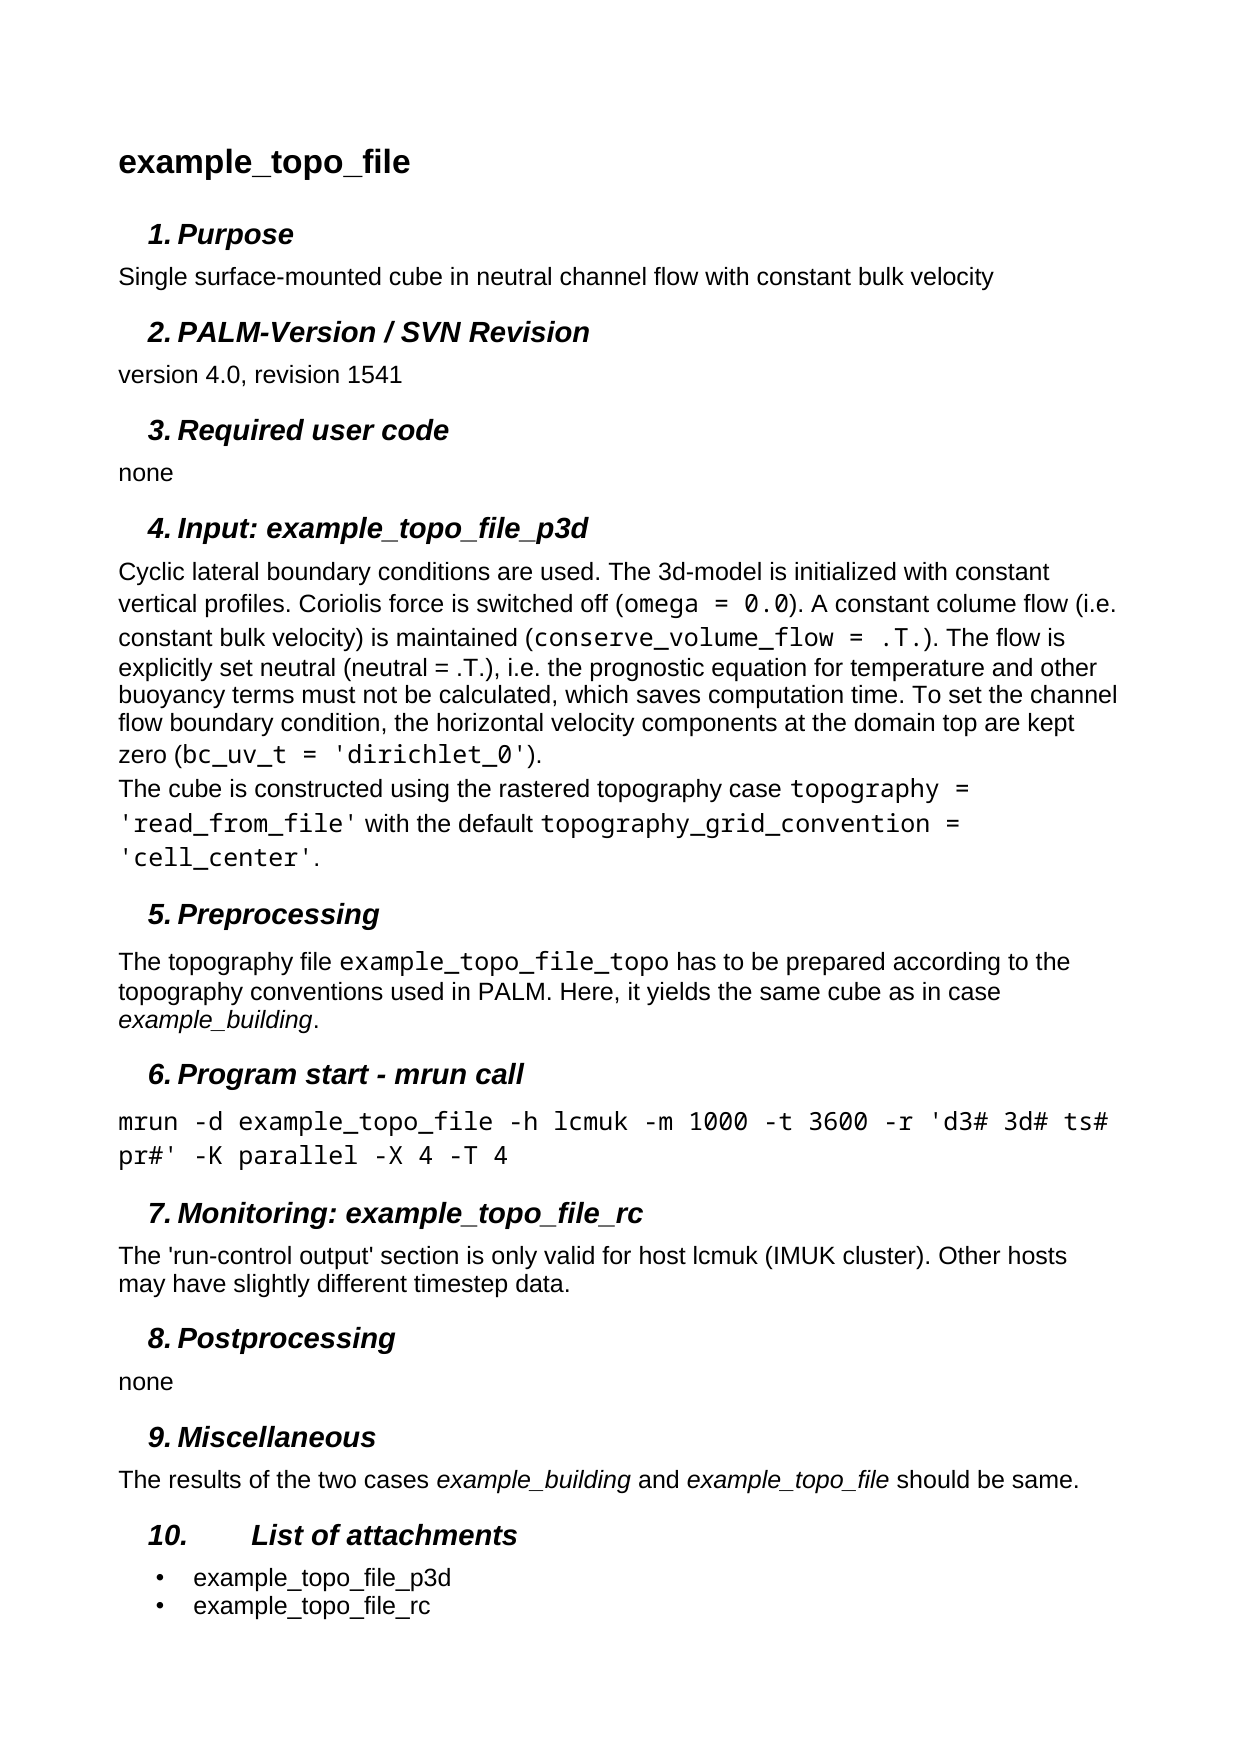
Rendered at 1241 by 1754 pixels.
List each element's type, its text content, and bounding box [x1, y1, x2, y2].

subtitle Postprocessing [148, 1322, 1122, 1355]
subtitle Input: example_topo_file_p3d [148, 512, 1122, 545]
subtitle Monitoring: example_topo_file_rc [148, 1197, 1122, 1229]
text The cube is constructed using the rastered topography case topography = 'read_from_file' with the default topography_grid_convention = 'cell_center'. [118, 771, 1122, 873]
subtitle Preprocessing [148, 898, 1122, 931]
text version 4.0, revision 1541 [118, 361, 1122, 389]
subtitle Required user code [148, 414, 1122, 447]
list example_topo_file_rc [156, 1592, 1122, 1620]
subtitle Program start - mrun call [148, 1058, 1122, 1091]
text none [118, 1368, 1122, 1396]
list example_topo_file_p3d [156, 1564, 1122, 1592]
subtitle Purpose [148, 218, 1122, 251]
text The results of the two cases example_building and example_topo_file should be same. [118, 1466, 1122, 1493]
subtitle List of attachments [148, 1518, 1122, 1551]
text none [118, 459, 1122, 487]
subtitle Miscellaneous [148, 1421, 1122, 1453]
subtitle PALM-Version / SVN Revision [148, 316, 1122, 349]
text mrun -d example_topo_file -h lcmuk -m 1000 -t 3600 -r 'd3# 3d# ts# pr#' -K parallel -X 4 -T 4 [118, 1103, 1122, 1172]
text The 'run-control output' section is only valid for host lcmuk (IMUK cluster). Other hosts may have slightly different timestep data. [118, 1242, 1122, 1297]
text The topography file example_topo_file_topo has to be prepared according to the topography conventions used in PALM. Here, it yields the same cube as in case example_building. [118, 943, 1122, 1033]
text Cyclic lateral boundary conditions are used. The 3d-model is initialized with constant vertical profiles. Coriolis force is switched off (omega = 0.0). A constant colume flow (i.e. constant bulk velocity) is maintained (conserve_volume_flow = .T.). The flow is explicitly set neutral (neutral = .T.), i.e. the prognostic equation for temperature and other buoyancy terms must not be calculated, which saves computation time. To set the channel flow boundary condition, the horizontal velocity components at the domain top are kept zero (bc_uv_t = 'dirichlet_0'). [118, 557, 1122, 771]
subtitle example_topo_file [118, 143, 1122, 181]
text Single surface-mounted cube in neutral channel flow with constant bulk velocity [118, 263, 1122, 291]
